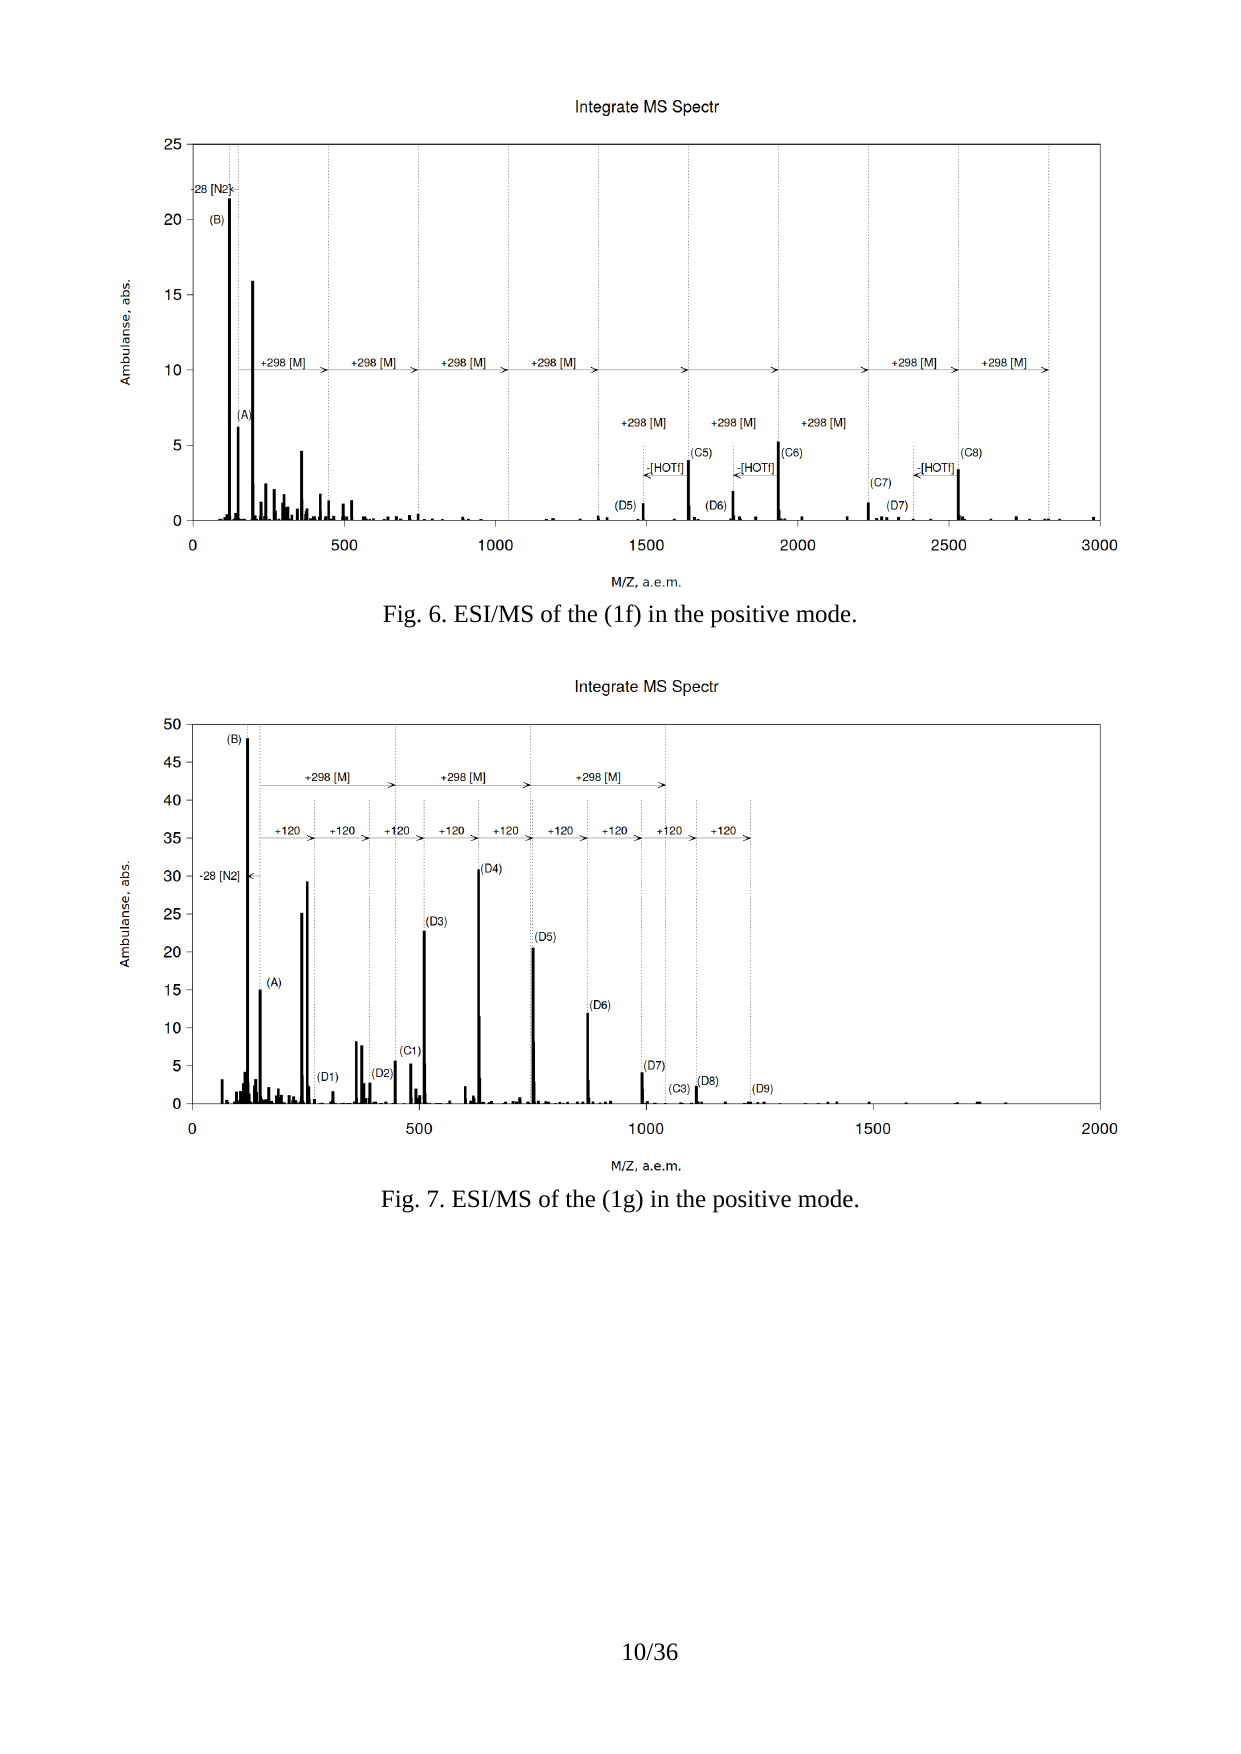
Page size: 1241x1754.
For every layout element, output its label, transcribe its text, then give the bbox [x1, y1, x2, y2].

text Fig. 7. ESI/MS of the (1g) in the positive mode. [118, 1184, 1122, 1213]
picture [118, 673, 1123, 1176]
text Fig. 6. ESI/MS of the (1f) in the positive mode. [118, 599, 1122, 628]
picture [118, 88, 1123, 591]
